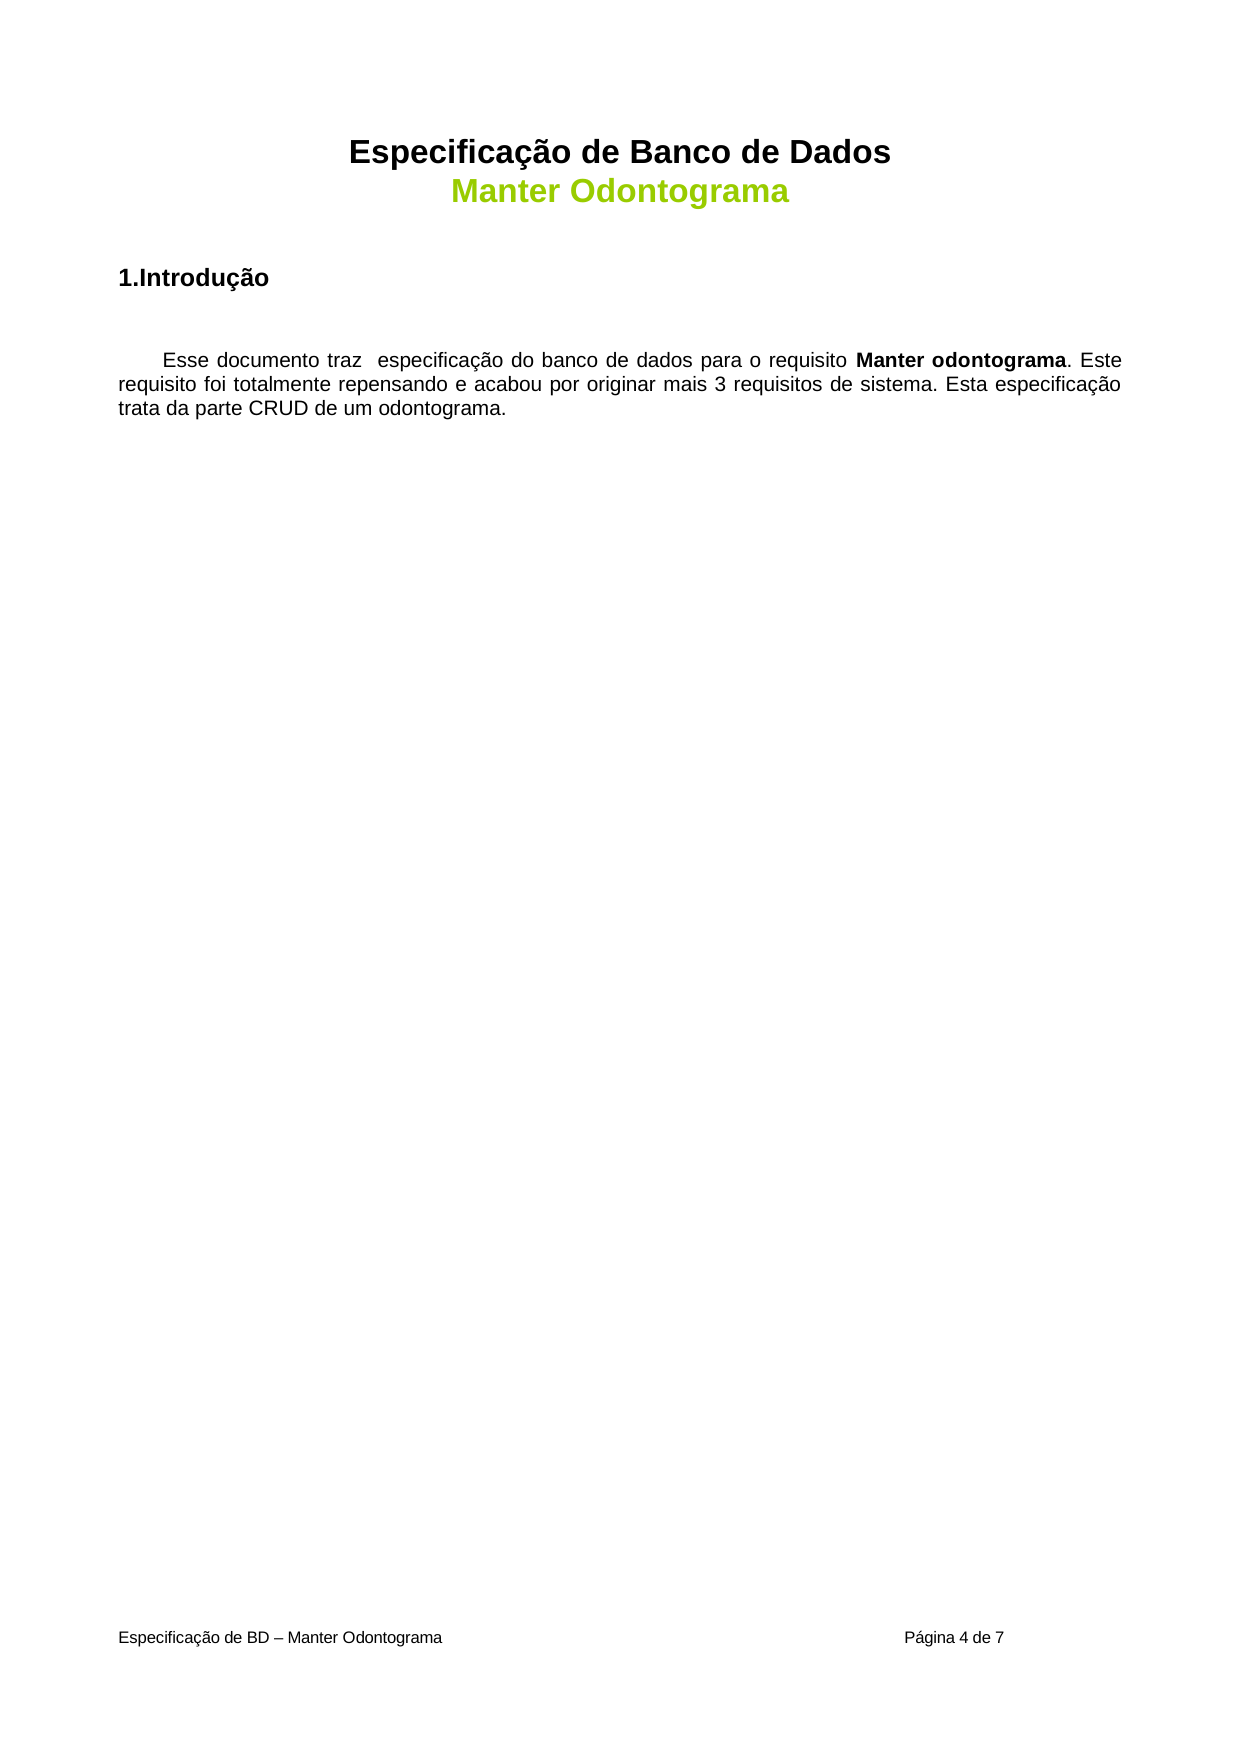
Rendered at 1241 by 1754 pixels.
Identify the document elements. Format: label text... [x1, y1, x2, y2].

text Esse documento traz especificação do banco de dados para o requisito Manter odontograma. Este requisito foi totalmente repensando e acabou por originar mais 3 requisitos de sistema. Esta especificação trata da parte CRUD de um odontograma. [118, 347, 1122, 420]
subtitle Introdução [118, 263, 1122, 292]
title Manter Odontograma [118, 171, 1122, 209]
title Especificação de Banco de Dados [118, 132, 1122, 171]
